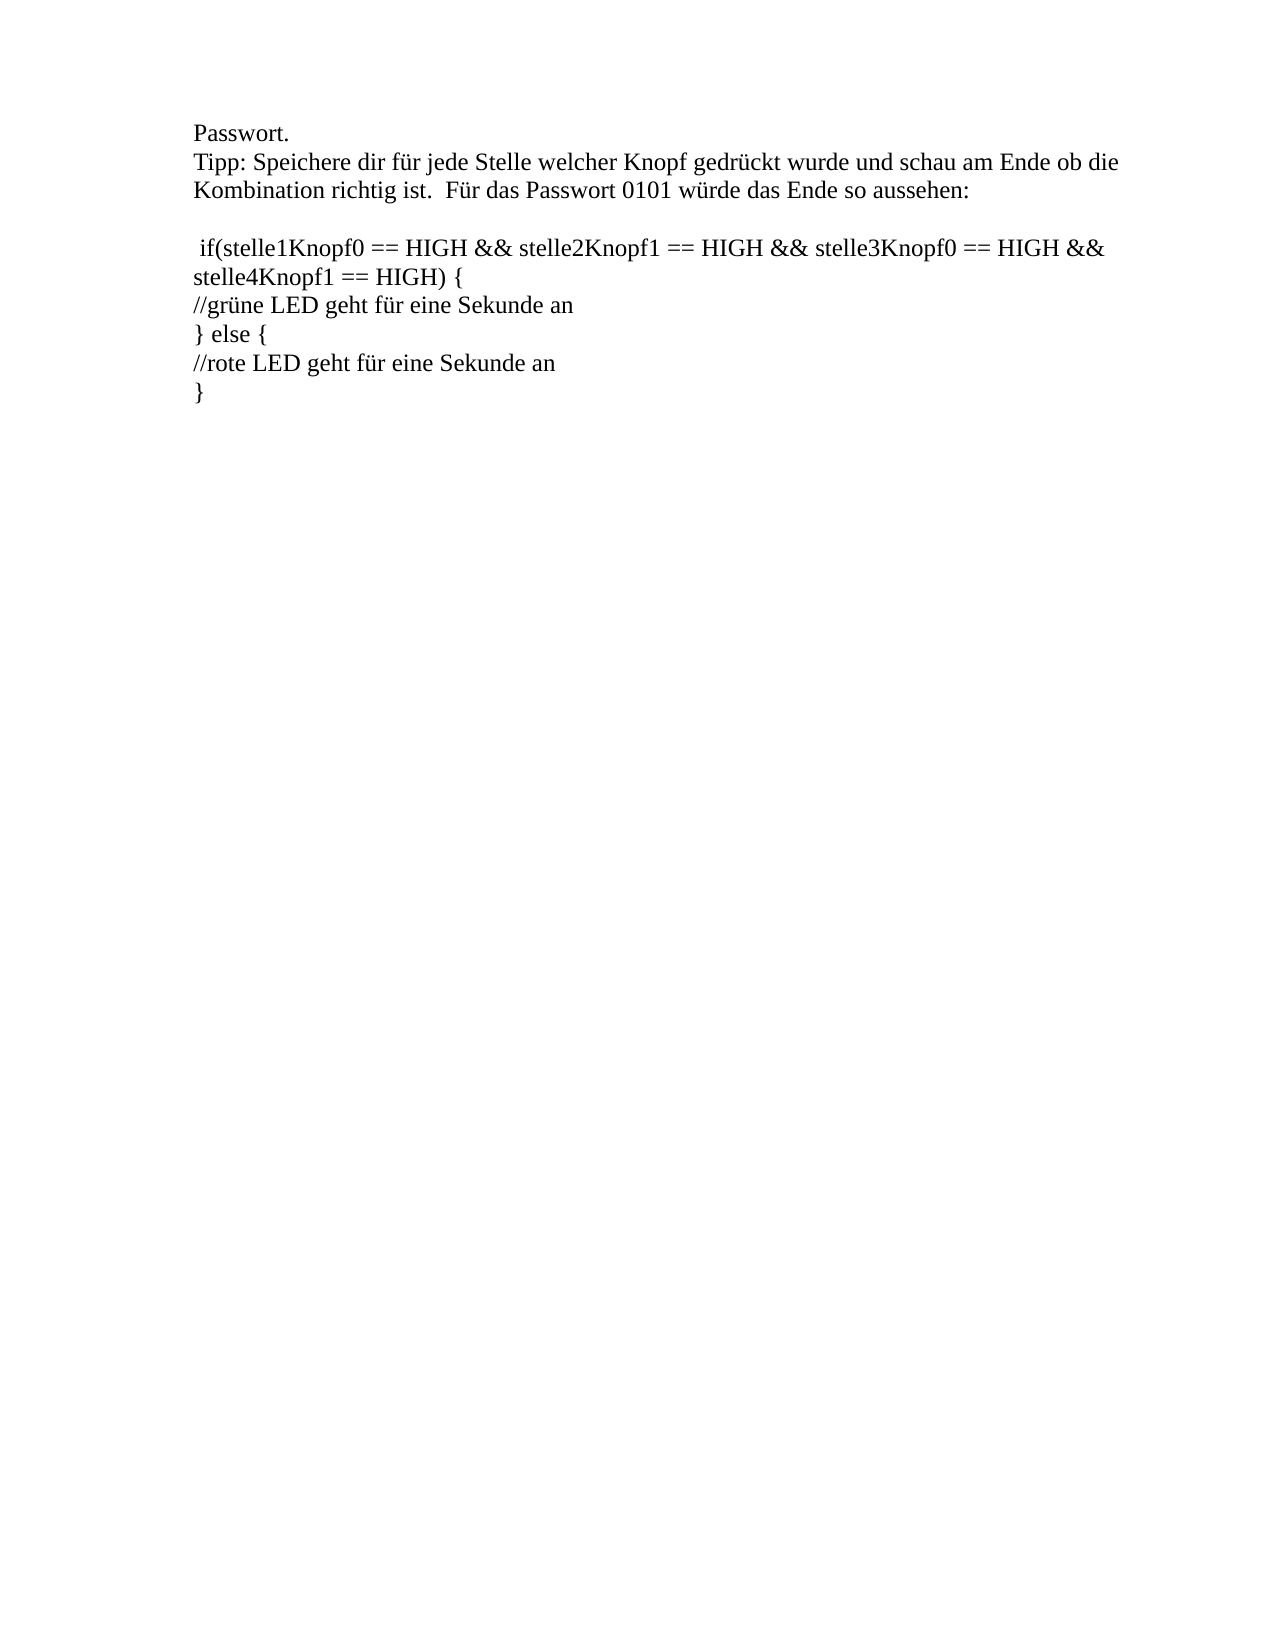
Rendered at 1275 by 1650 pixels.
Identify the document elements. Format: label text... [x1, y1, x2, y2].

list Passwort. Tipp: Speichere dir für jede Stelle welcher Knopf gedrückt wurde und schau am Ende ob die Kombination richtig ist. Für das Passwort 0101 würde das Ende so aussehen: if(stelle1Knopf0 == HIGH && stelle2Knopf1 == HIGH && stelle3Knopf0 == HIGH && stelle4Knopf1 == HIGH) { //grüne LED geht für eine Sekunde an } else { //rote LED geht für eine Sekunde an } [156, 118, 1157, 406]
